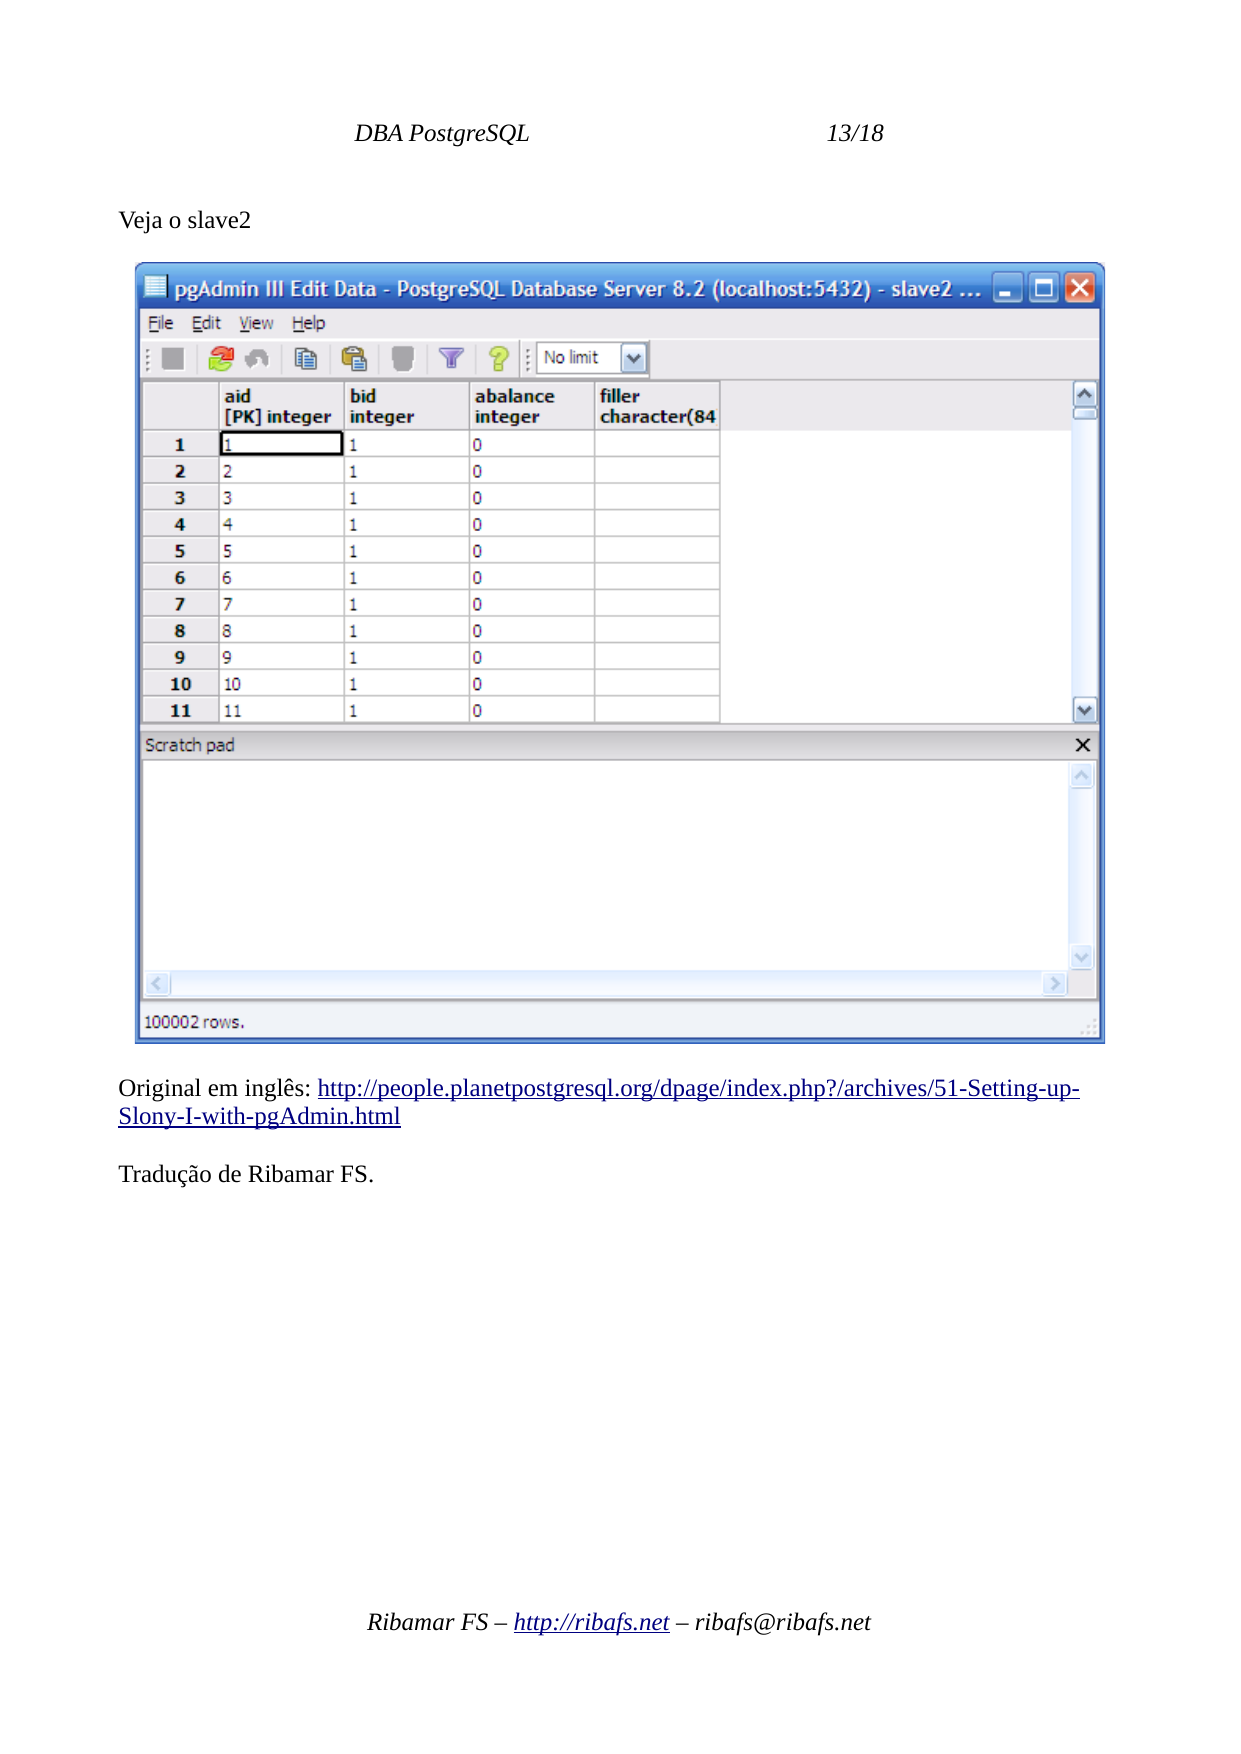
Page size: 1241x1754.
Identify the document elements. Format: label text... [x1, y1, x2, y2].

picture [134, 262, 1106, 1044]
text Veja o slave2 [118, 205, 1122, 234]
text Original em inglês: http://people.planetpostgresql.org/dpage/index.php?/archives/51-Setting-up-Slony-I-with-pgAdmin.html [118, 1073, 1122, 1130]
text Tradução de Ribamar FS. [118, 1159, 1122, 1188]
